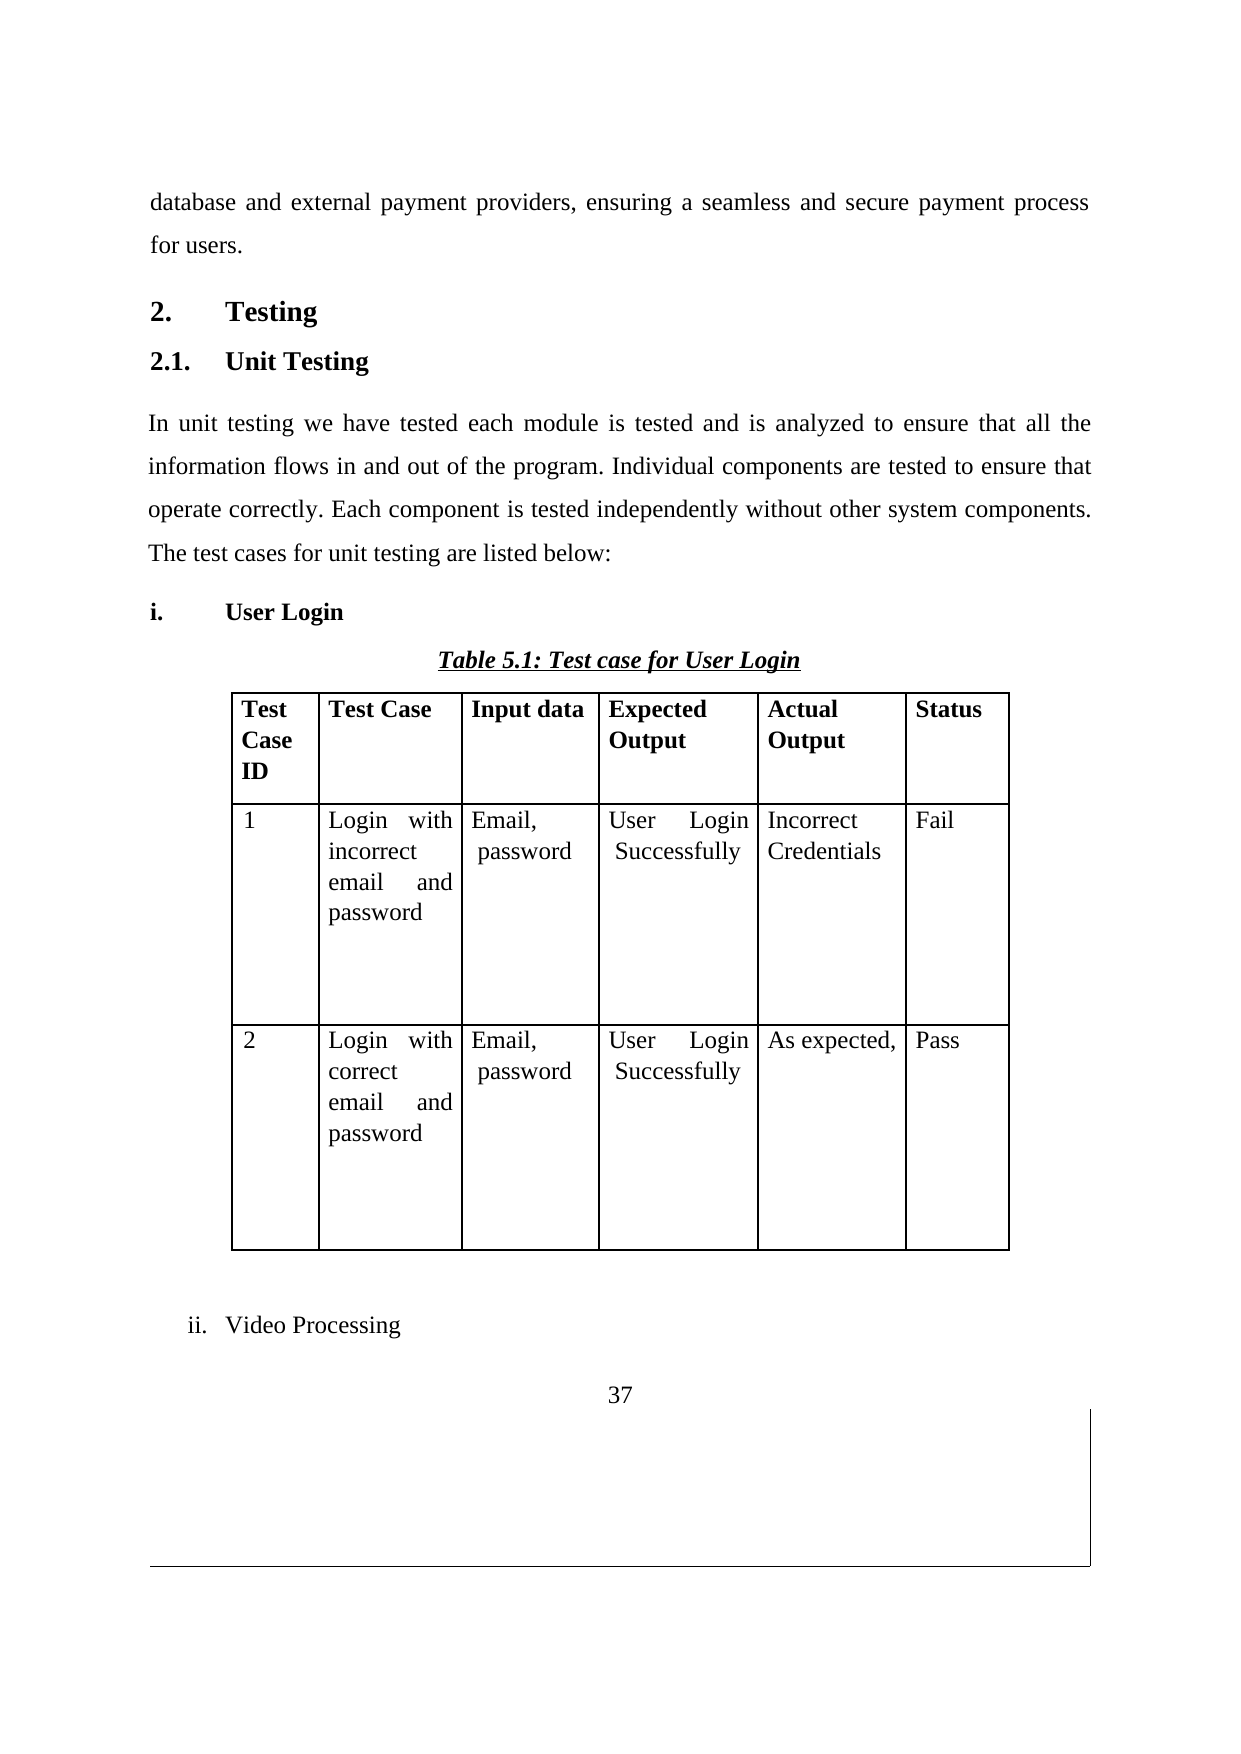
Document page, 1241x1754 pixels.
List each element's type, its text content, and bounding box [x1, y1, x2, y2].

table_cell User Login Successfully [600, 805, 757, 1023]
table_cell As expected, [759, 1026, 905, 1248]
list User Login [150, 597, 1092, 626]
text In unit testing we have tested each module is tested and is analyzed to ensure that all the information flows in and out of the program. Individual components are tested to ensure that operate correctly. Each component is tested independently without other system components. The test cases for unit testing are listed below: [148, 408, 1092, 566]
table_header Actual Output [759, 694, 905, 803]
list Video Processing [187, 1310, 1090, 1339]
text database and external payment providers, ensuring a seamless and secure payment process for users. [150, 187, 1090, 259]
table_cell Fail [907, 805, 1008, 1023]
table_cell Login with correct email and password [320, 1026, 461, 1248]
subtitle Testing [150, 294, 1090, 328]
table_header Input data [463, 694, 598, 803]
table_header Test Case ID [233, 694, 318, 803]
table_header Status [907, 694, 1008, 803]
table_cell Email, password [463, 1026, 598, 1248]
table_cell User Login Successfully [600, 1026, 757, 1248]
table_cell Pass [907, 1026, 1008, 1248]
table_header Expected Output [600, 694, 757, 803]
table_header Test Case [320, 694, 461, 803]
subtitle Unit Testing [150, 345, 1090, 376]
table_cell 1 [233, 805, 318, 1023]
table_cell Login with incorrect email and password [320, 805, 461, 1023]
table_cell Incorrect Credentials [759, 805, 905, 1023]
table_cell Email, password [463, 805, 598, 1023]
table_cell 2 [233, 1026, 318, 1248]
text Table 5.1: Test case for User Login [148, 645, 1092, 673]
